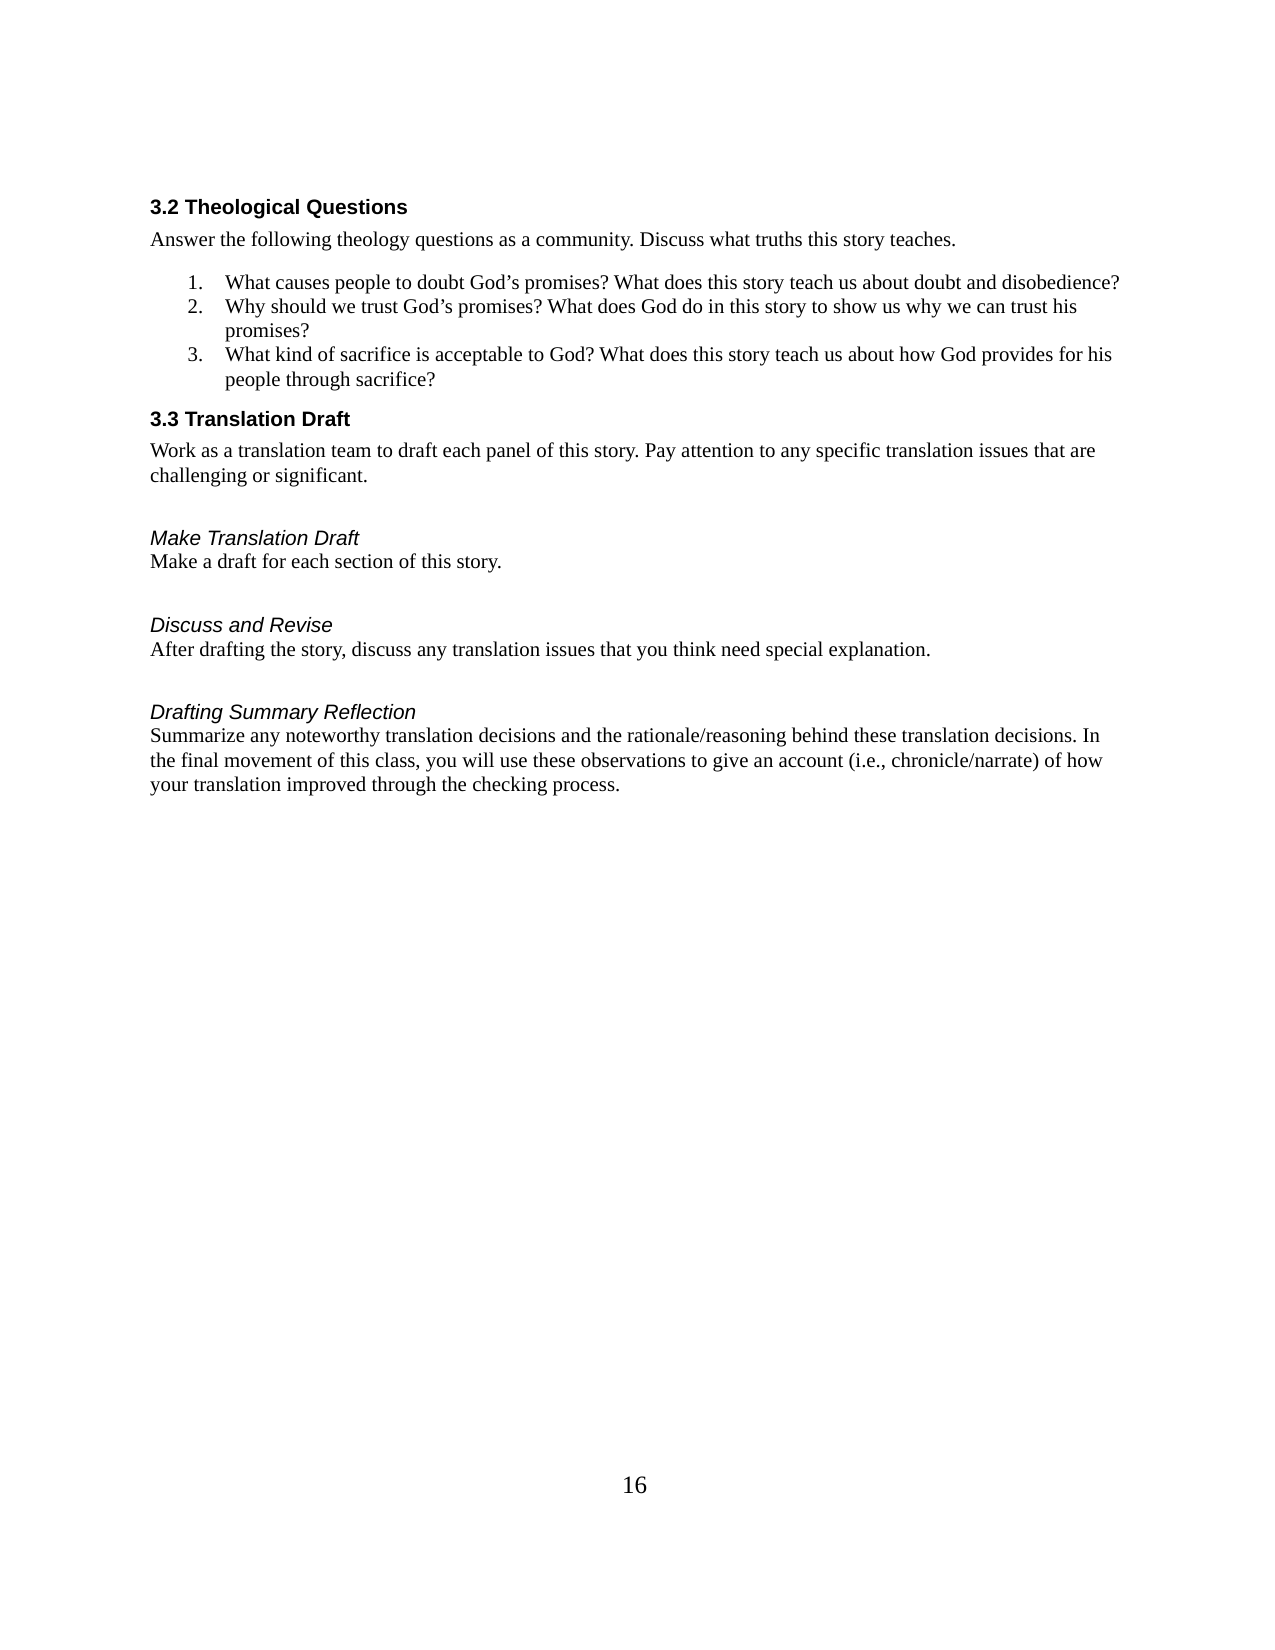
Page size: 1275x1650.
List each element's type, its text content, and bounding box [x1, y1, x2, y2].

text Make a draft for each section of this story. [150, 549, 1125, 573]
text Answer the following theology questions as a community. Discuss what truths this story teaches. [150, 227, 1125, 251]
subtitle 3.2 Theological Questions [150, 195, 1125, 219]
list Why should we trust God’s promises? What does God do in this story to show us why we can trust his promises? [187, 294, 1125, 342]
list What causes people to doubt God’s promises? What does this story teach us about doubt and disobedience? [187, 270, 1125, 294]
subtitle 3.3 Translation Draft [150, 407, 1125, 431]
subtitle Make Translation Draft [150, 526, 1125, 549]
list What kind of sacrifice is acceptable to God? What does this story teach us about how God provides for his people through sacrifice? [187, 342, 1125, 391]
text After drafting the story, discuss any translation issues that you think need special explanation. [150, 636, 1125, 661]
text Summarize any noteworthy translation decisions and the rationale/reasoning behind these translation decisions. In the final movement of this class, you will use these observations to give an account (i.e., chronicle/narrate) of how your translation improved through the checking process. [150, 723, 1125, 796]
subtitle Drafting Summary Reflection [150, 699, 1125, 723]
text Work as a translation team to draft each panel of this story. Pay attention to any specific translation issues that are challenging or significant. [150, 438, 1125, 487]
subtitle Discuss and Revise [150, 612, 1125, 636]
